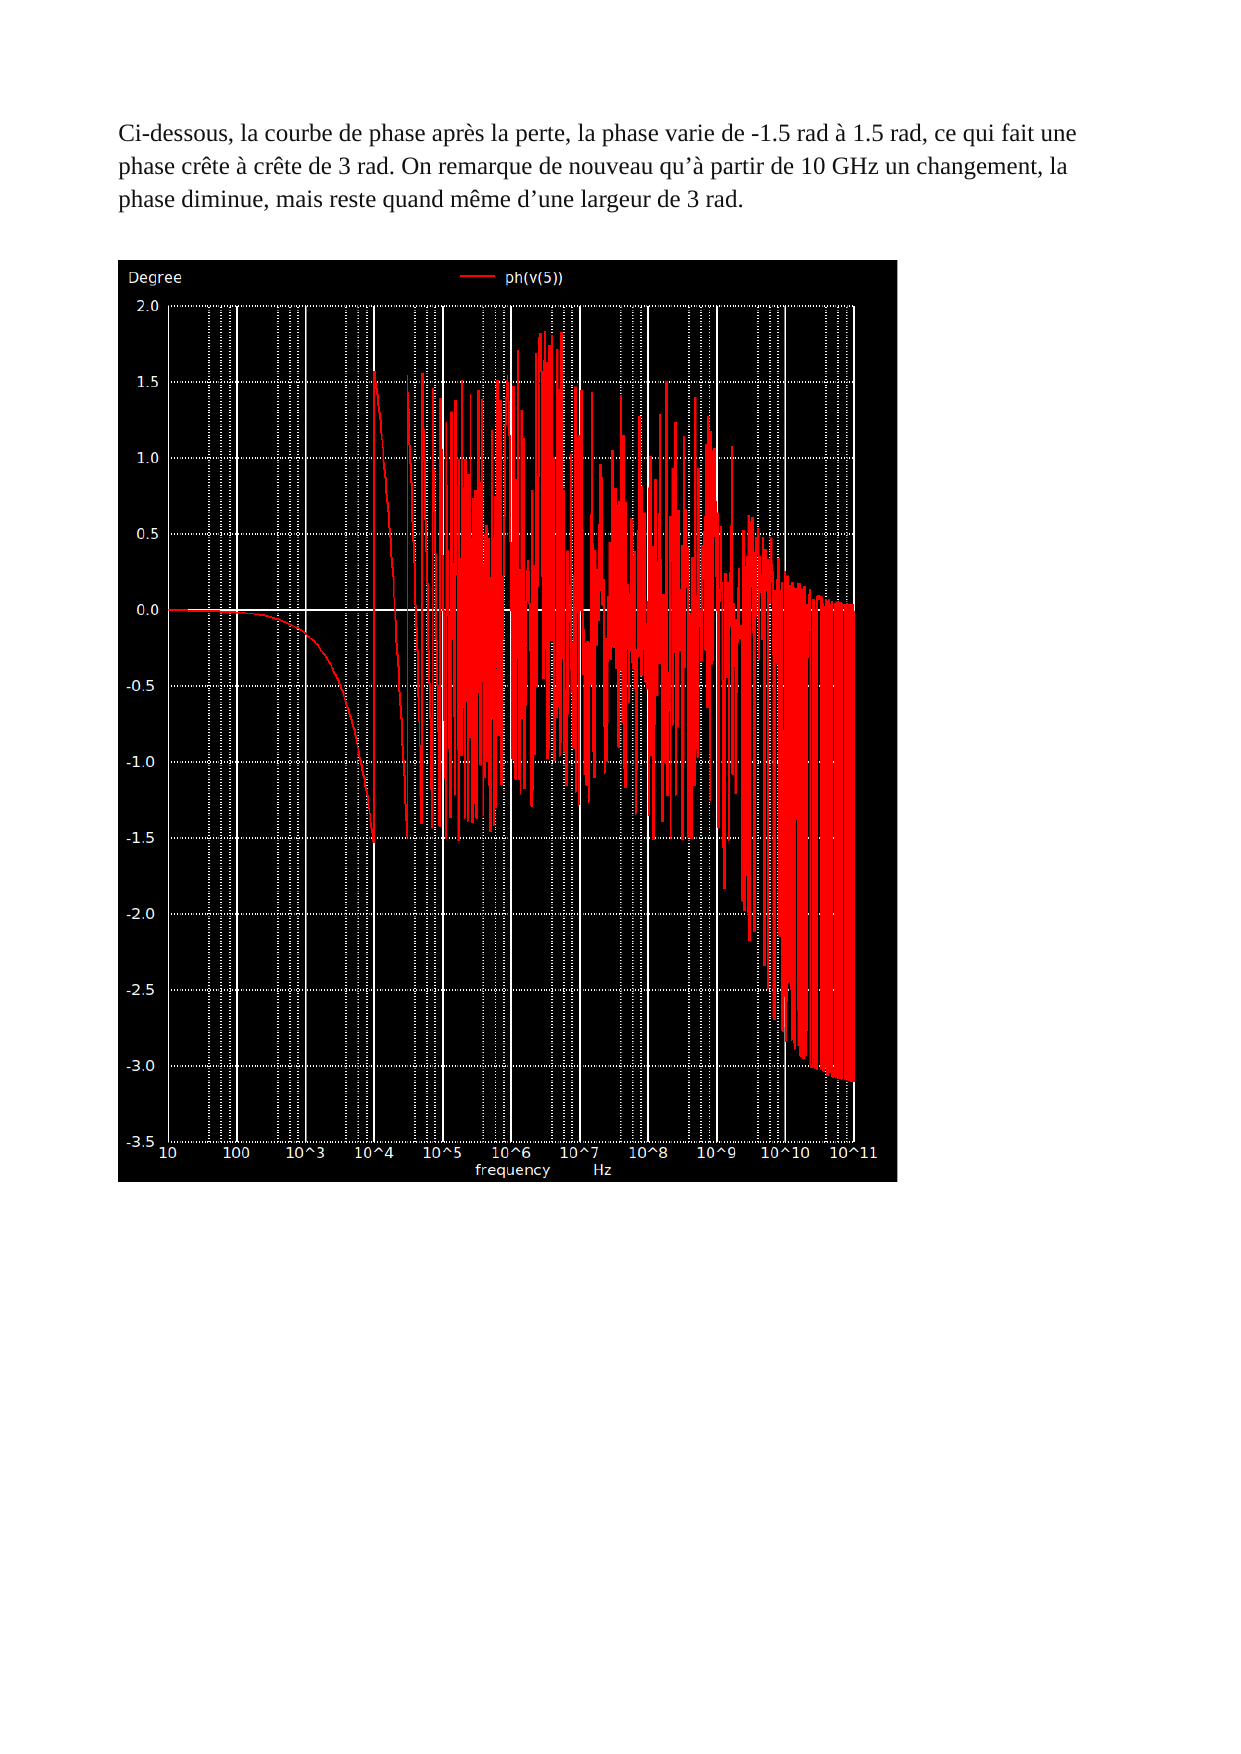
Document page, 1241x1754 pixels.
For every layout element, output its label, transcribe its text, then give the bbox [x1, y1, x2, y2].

picture [118, 260, 898, 1182]
text Ci-dessous, la courbe de phase après la perte, la phase varie de -1.5 rad à 1.5 rad, ce qui fait une phase crête à crête de 3 rad. On remarque de nouveau qu’à partir de 10 GHz un changement, la phase diminue, mais reste quand même d’une largeur de 3 rad. [118, 118, 1122, 213]
